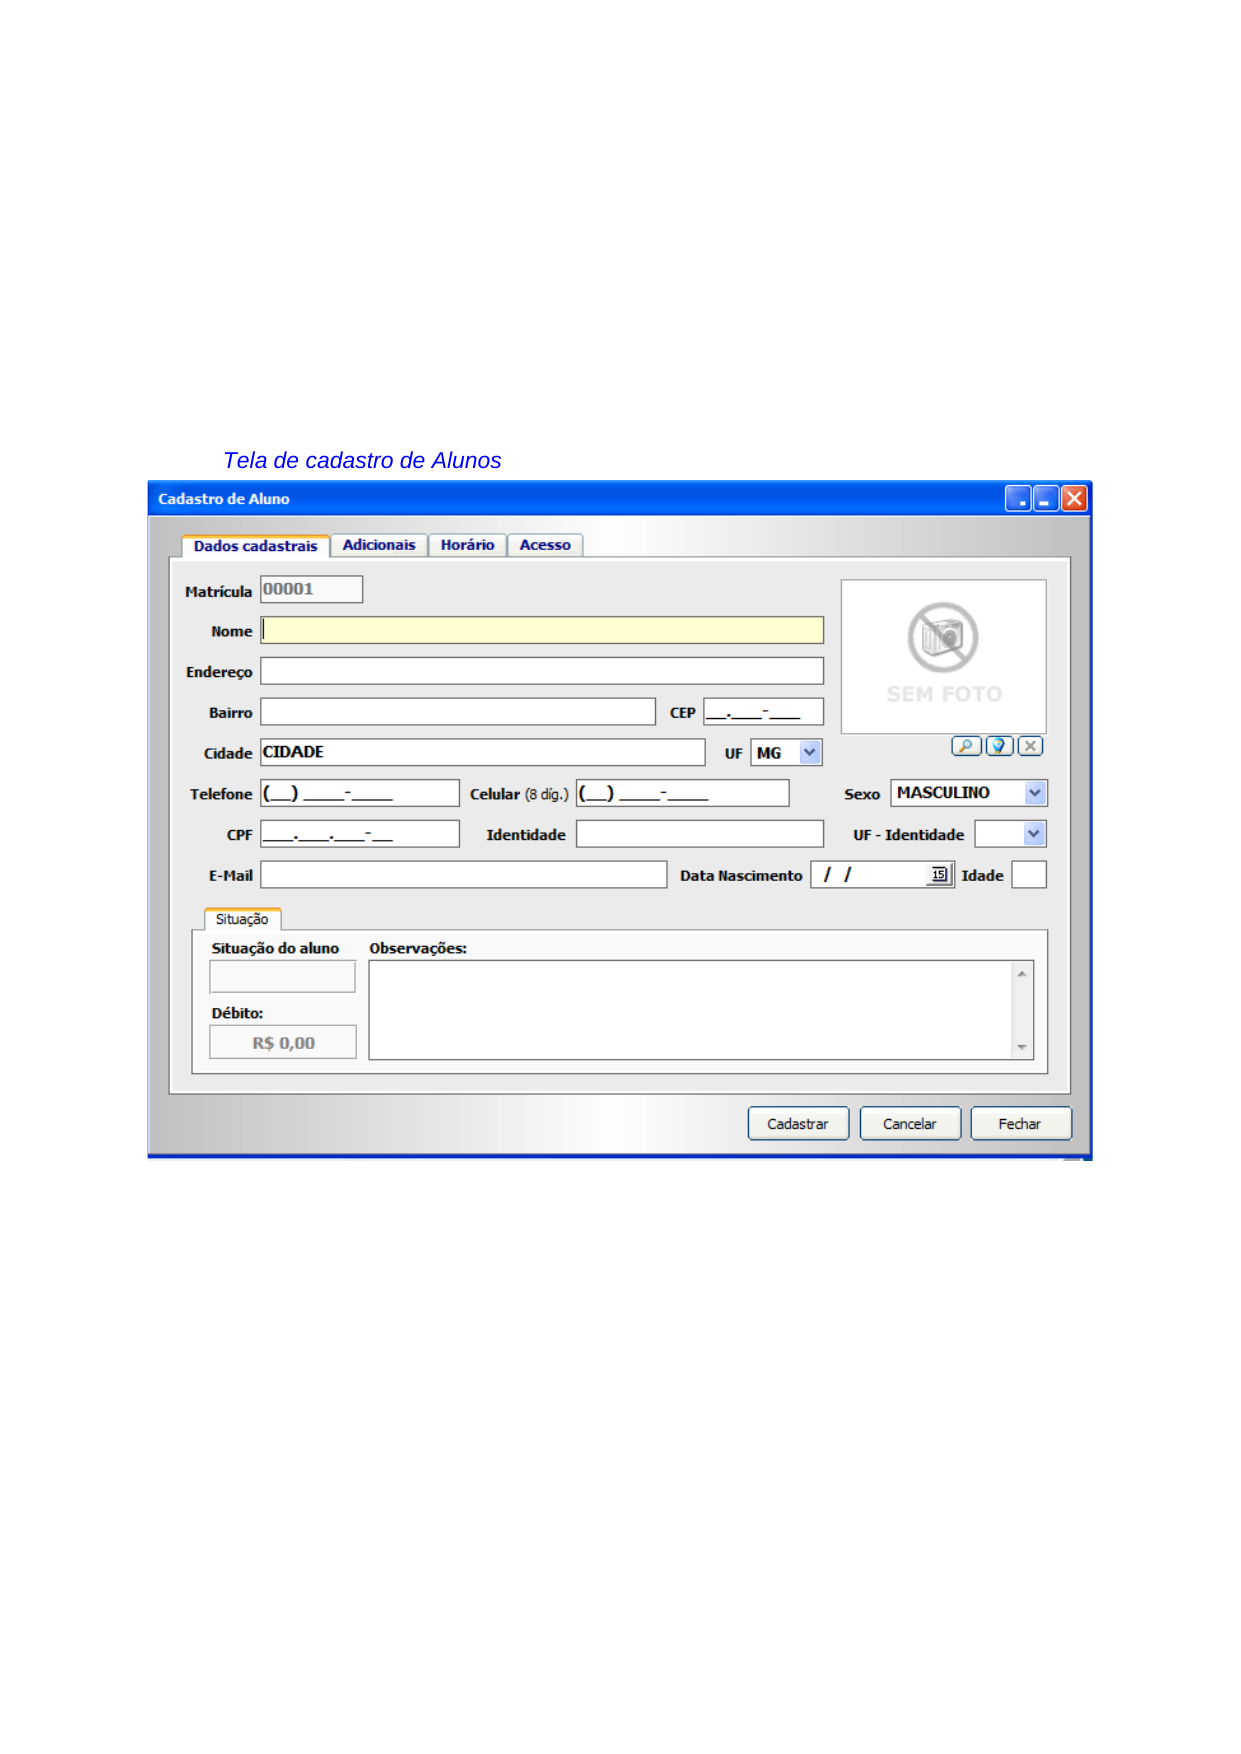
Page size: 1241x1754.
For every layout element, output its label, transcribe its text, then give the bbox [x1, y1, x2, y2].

picture [147, 480, 1093, 1161]
text Tela de cadastro de Alunos [148, 447, 1092, 474]
